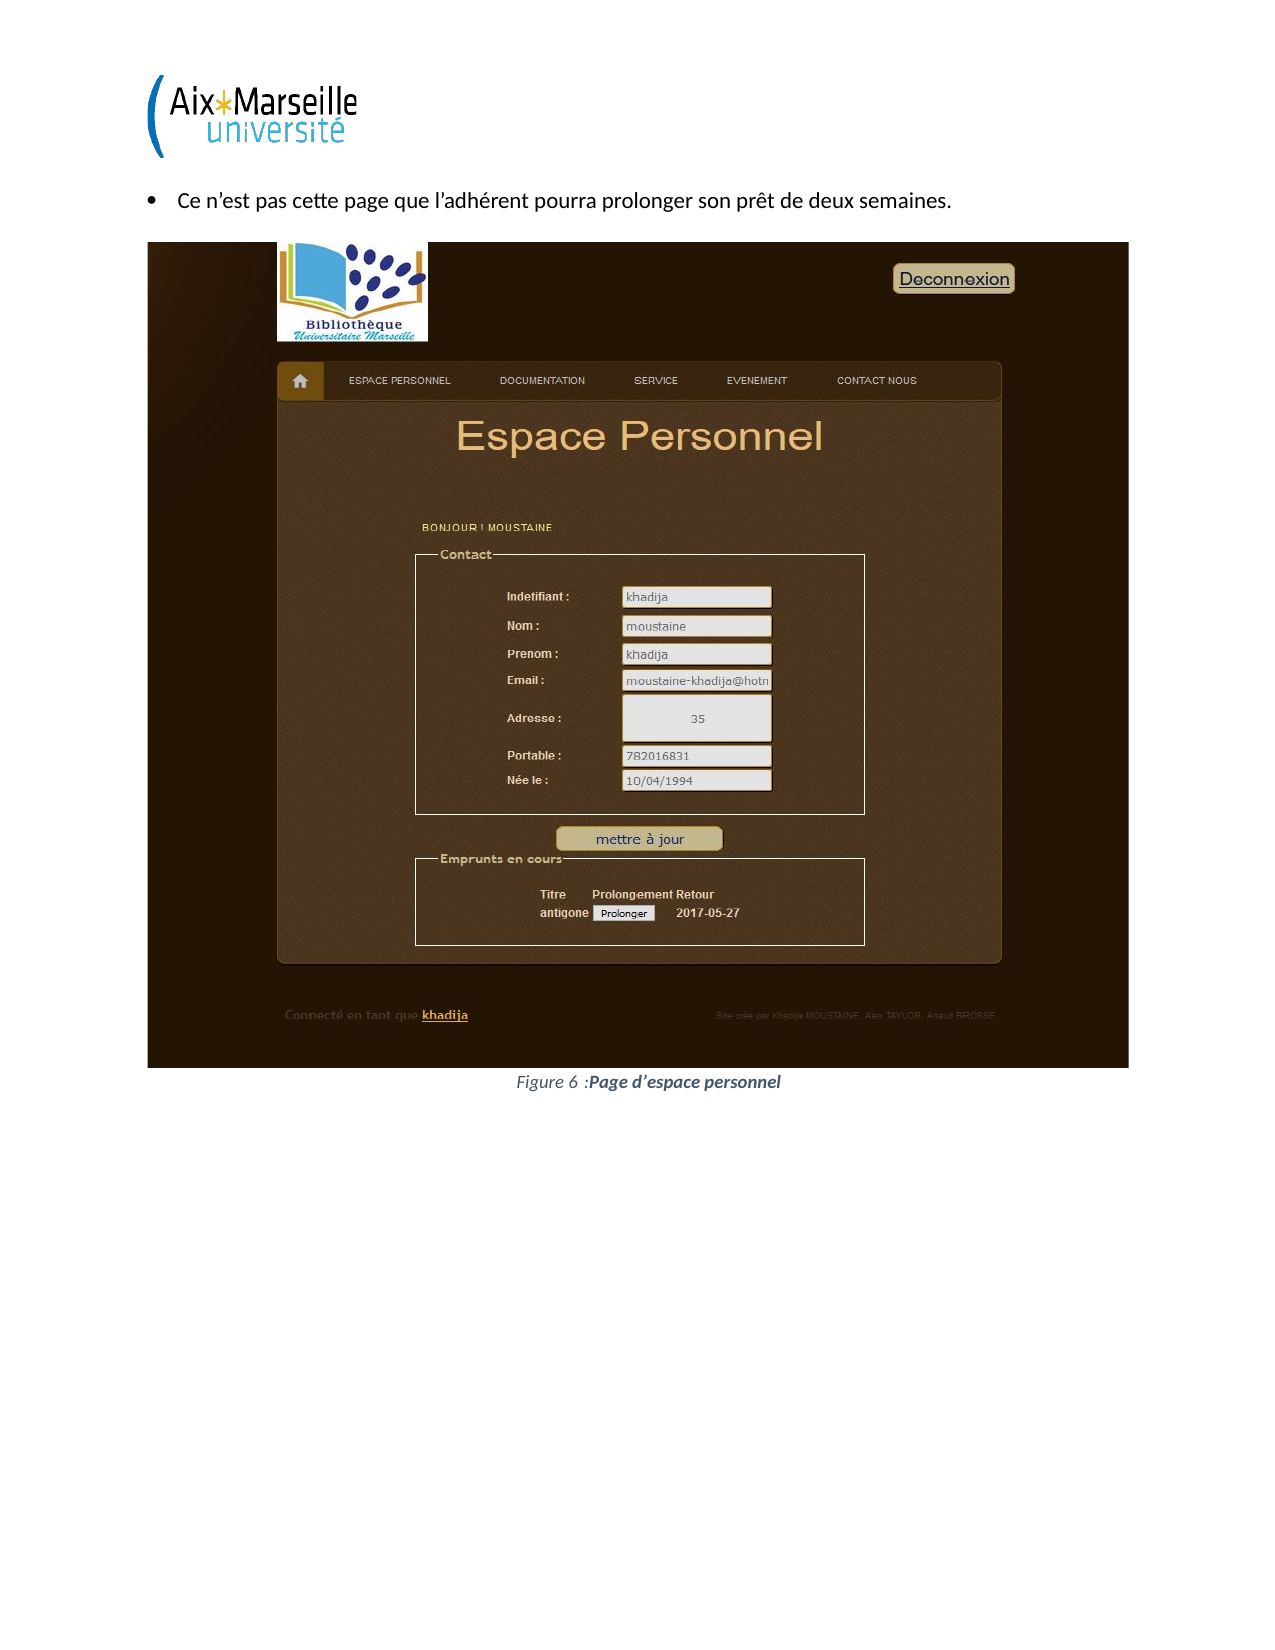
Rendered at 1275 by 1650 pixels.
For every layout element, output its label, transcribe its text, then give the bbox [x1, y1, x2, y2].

list Ce n’est pas cette page que l’adhérent pourra prolonger son prêt de deux semaines. [148, 186, 1127, 214]
text Figure 6 :Page d’espace personnel [148, 1071, 1127, 1093]
